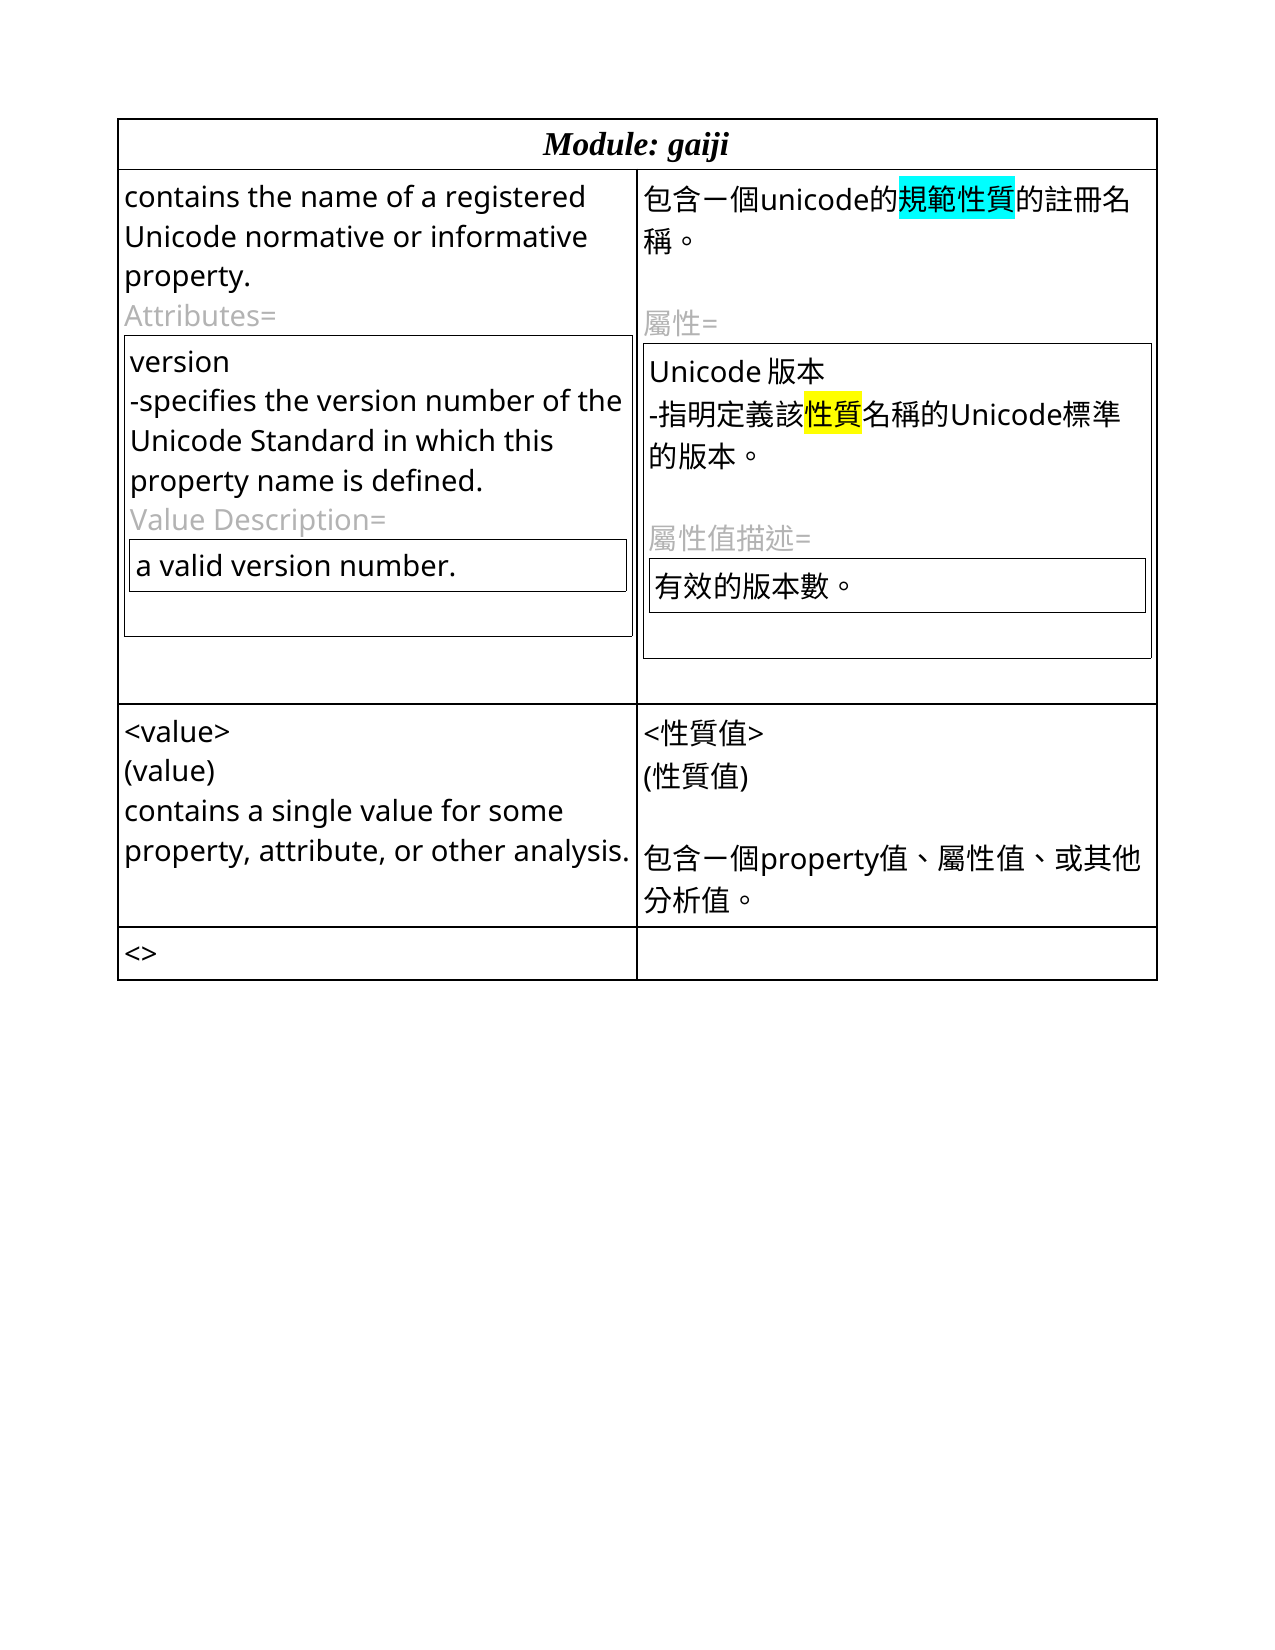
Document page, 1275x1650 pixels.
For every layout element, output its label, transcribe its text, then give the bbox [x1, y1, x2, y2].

table_cell [638, 928, 1156, 979]
table_header Module: gaiji [119, 120, 1156, 168]
table_header a valid version number. [130, 540, 626, 591]
table_header Unicode版本 -指明定義該性質名稱的Unicode標準的版本。 屬性值描述= [644, 344, 1151, 657]
table_cell contains the name of a registered Unicode normative or informative property. Attributes= [119, 170, 636, 703]
table_cell <value> (value) contains a single value for some property, attribute, or other analysis. [119, 705, 636, 926]
table_header version -specifies the version number of the Unicode Standard in which this property name is defined. Value Description= [125, 336, 632, 636]
table_cell <性質值> (性質值) 包含ㄧ個property值、屬性值、或其他分析值。 [638, 705, 1156, 926]
table_cell <> [119, 928, 636, 979]
table_cell 包含ㄧ個unicode的規範性質的註冊名稱。 屬性= [638, 170, 1156, 703]
table_header 有效的版本數。 [650, 559, 1145, 612]
